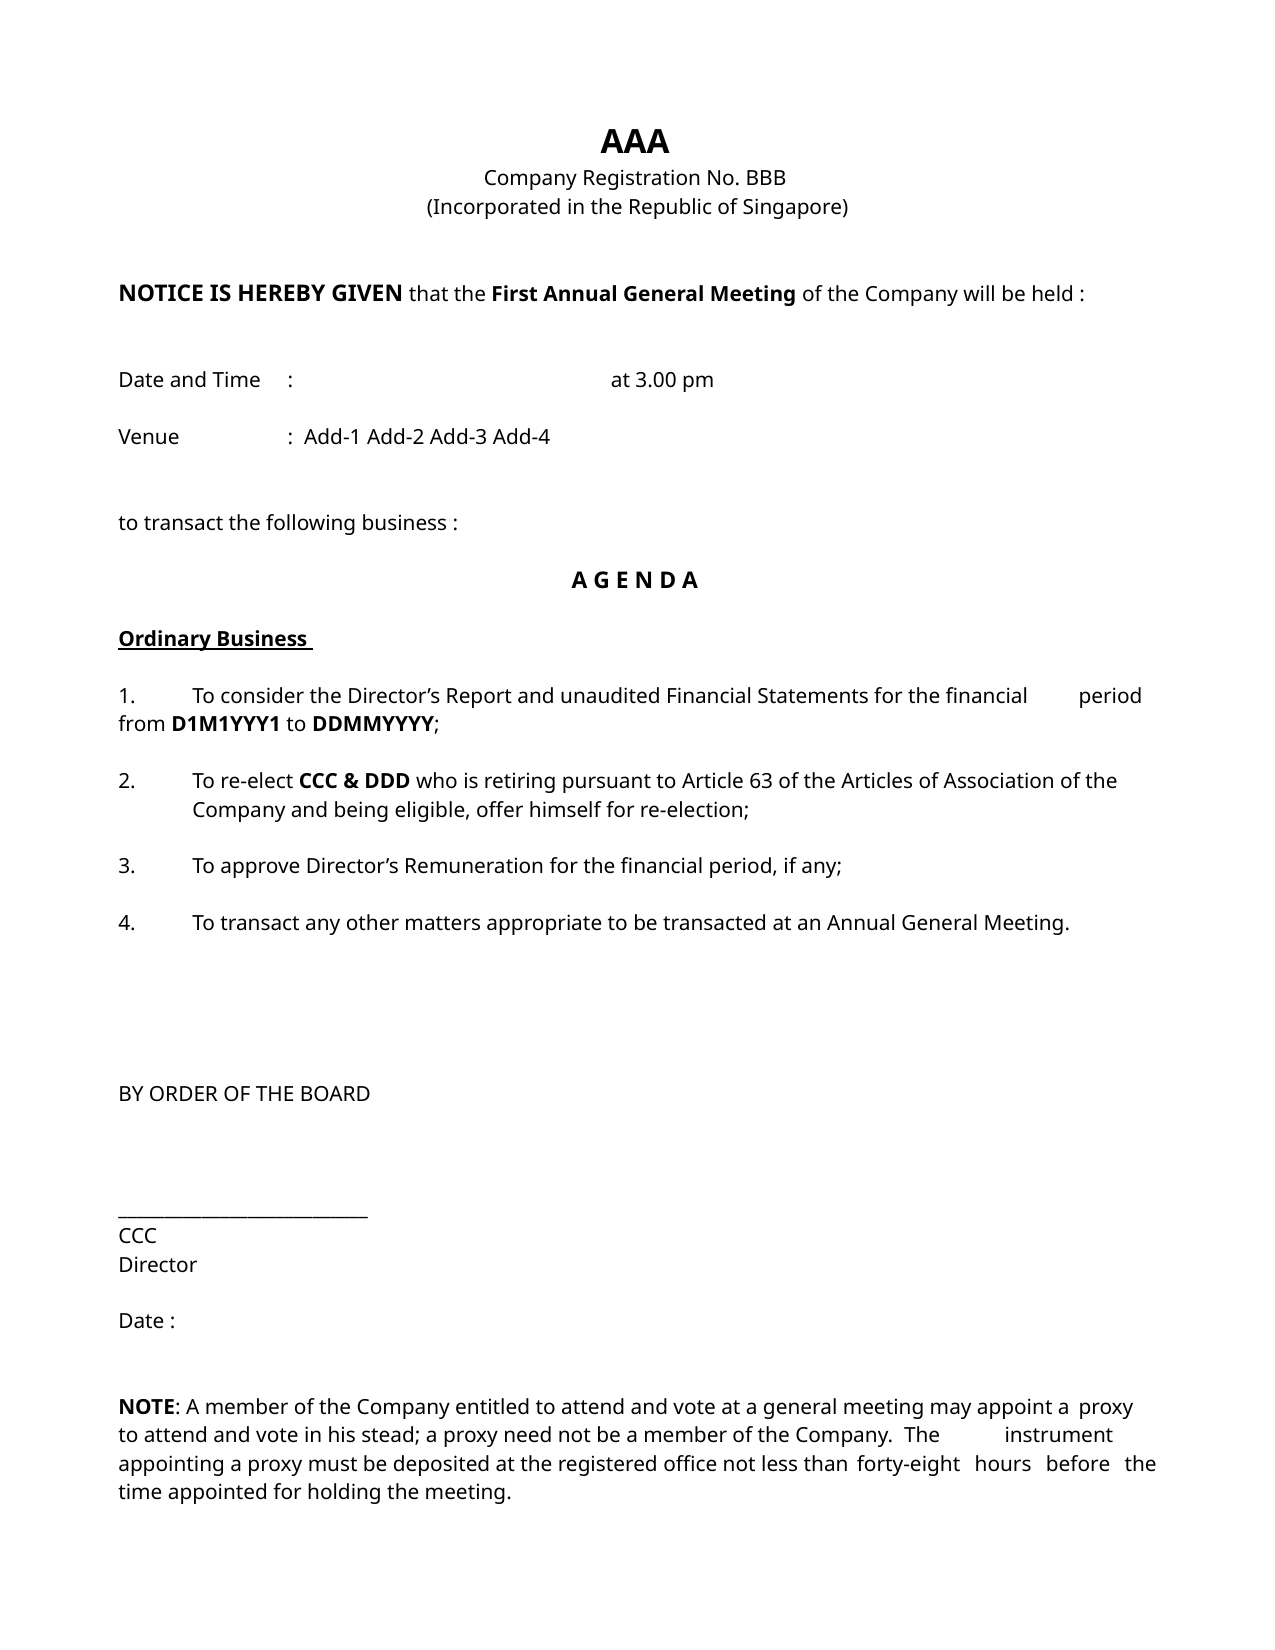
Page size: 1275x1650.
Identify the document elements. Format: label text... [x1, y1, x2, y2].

text 1. To consider the Director’s Report and unaudited Financial Statements for the financial period from D1M1YYY1 to DDMMYYYY; [118, 681, 1157, 738]
text 4. To transact any other matters appropriate to be transacted at an Annual General Meeting. [118, 908, 1157, 937]
text (Incorporated in the Republic of Singapore) [118, 192, 1157, 220]
text 3. To approve Director’s Remuneration for the financial period, if any; [118, 852, 1157, 880]
text BY ORDER OF THE BOARD [118, 1079, 1157, 1108]
text Ordinary Business [118, 624, 1157, 653]
text to transact the following business : [118, 508, 1157, 536]
text Date and Time : at 3.00 pm [118, 365, 1157, 394]
text NOTE: A member of the Company entitled to attend and vote at a general meeting may appoint a proxy to attend and vote in his stead; a proxy need not be a member of the Company. The instrument appointing a proxy must be deposited at the registered office not less than forty-eight hours before the time appointed for holding the meeting. [118, 1392, 1157, 1506]
text AAA [118, 118, 1157, 163]
text NOTICE IS HEREBY GIVEN that the First Annual General Meeting of the Company will be held : [118, 277, 1157, 308]
text A G E N D A [118, 564, 1157, 596]
text Company Registration No. BBB [118, 163, 1157, 192]
text Date : [118, 1307, 1157, 1335]
text ___________________________ [118, 1193, 1157, 1221]
text 2. To re-elect CCC & DDD who is retiring pursuant to Article 63 of the Articles of Association of the Company and being eligible, offer himself for re-election; [118, 766, 1157, 823]
text Venue : Add-1 Add-2 Add-3 Add-4 [118, 422, 1157, 451]
text CCC [118, 1221, 1157, 1250]
text Director [118, 1250, 1157, 1278]
